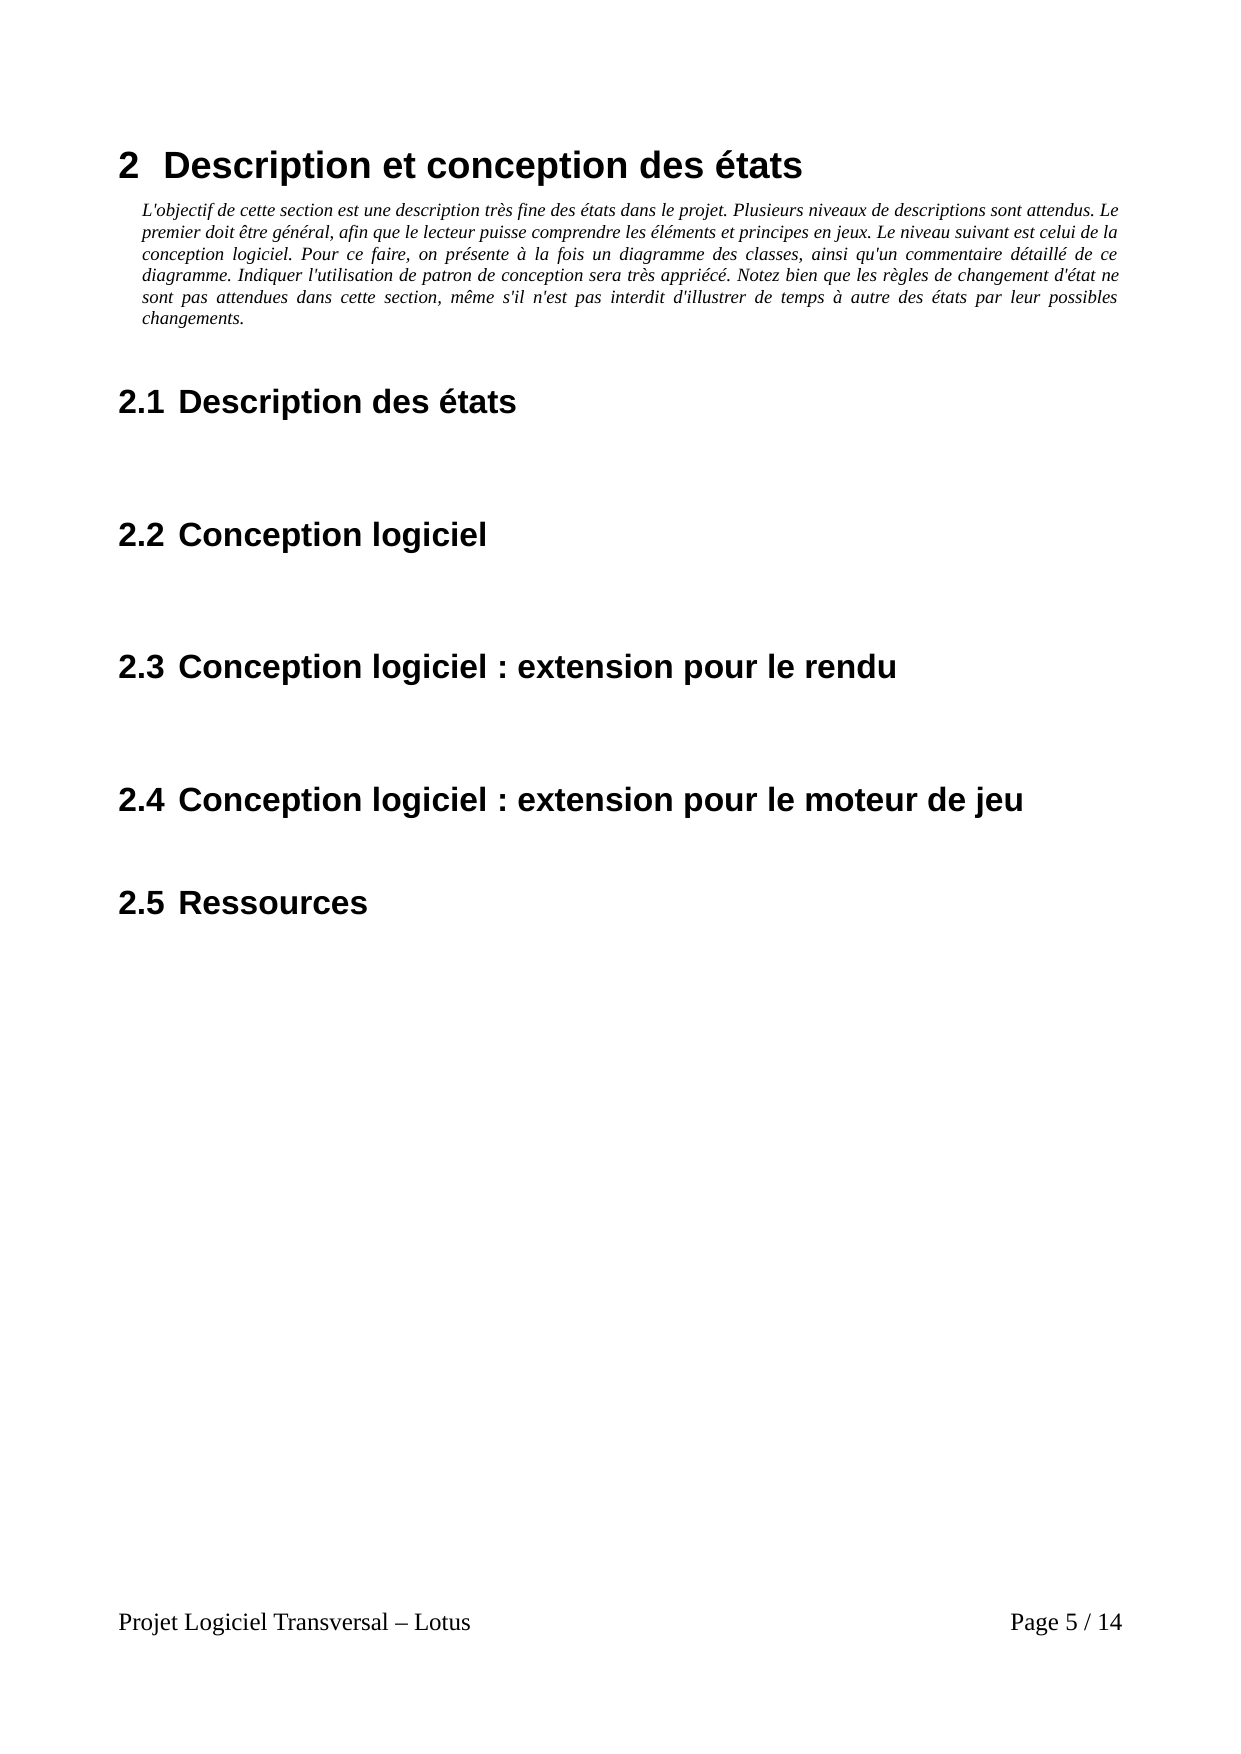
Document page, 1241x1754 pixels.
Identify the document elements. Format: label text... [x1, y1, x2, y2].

subtitle Conception logiciel [118, 515, 1122, 553]
subtitle Conception logiciel : extension pour le moteur de jeu [118, 779, 1122, 818]
text L'objectif de cette section est une description très fine des états dans le projet. Plusieurs niveaux de descriptions sont attendus. Le premier doit être général, afin que le lecteur puisse comprendre les éléments et principes en jeux. Le niveau suivant est celui de la conception logiciel. Pour ce faire, on présente à la fois un diagramme des classes, ainsi qu'un commentaire détaillé de ce diagramme. Indiquer l'utilisation de patron de conception sera très appriécé. Notez bien que les règles de changement d'état ne sont pas attendues dans cette section, même s'il n'est pas interdit d'illustrer de temps à autre des états par leur possibles changements. [142, 199, 1122, 329]
subtitle Description et conception des états [118, 143, 1122, 187]
subtitle Description des états [118, 382, 1122, 421]
subtitle Conception logiciel : extension pour le rendu [118, 647, 1122, 686]
subtitle Ressources [118, 883, 1122, 922]
